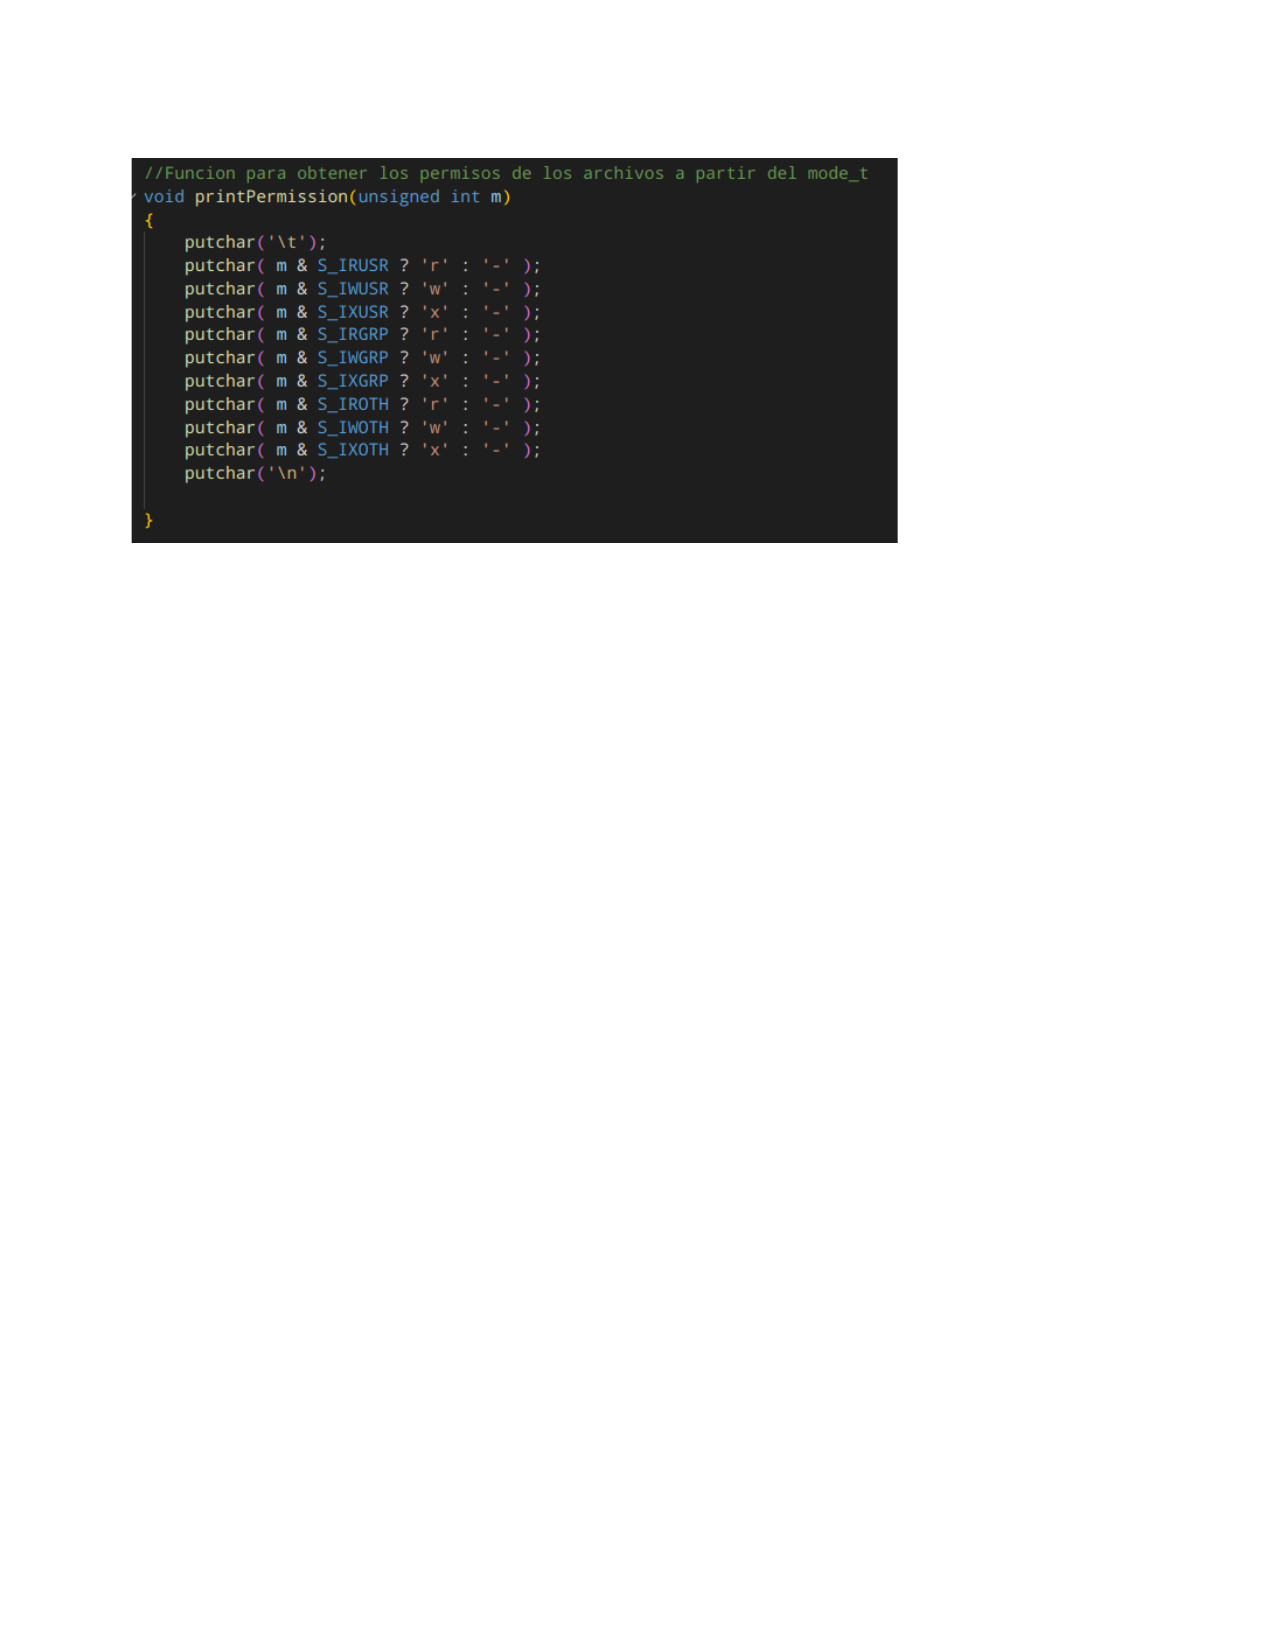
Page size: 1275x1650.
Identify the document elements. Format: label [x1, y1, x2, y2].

picture [131, 158, 898, 543]
